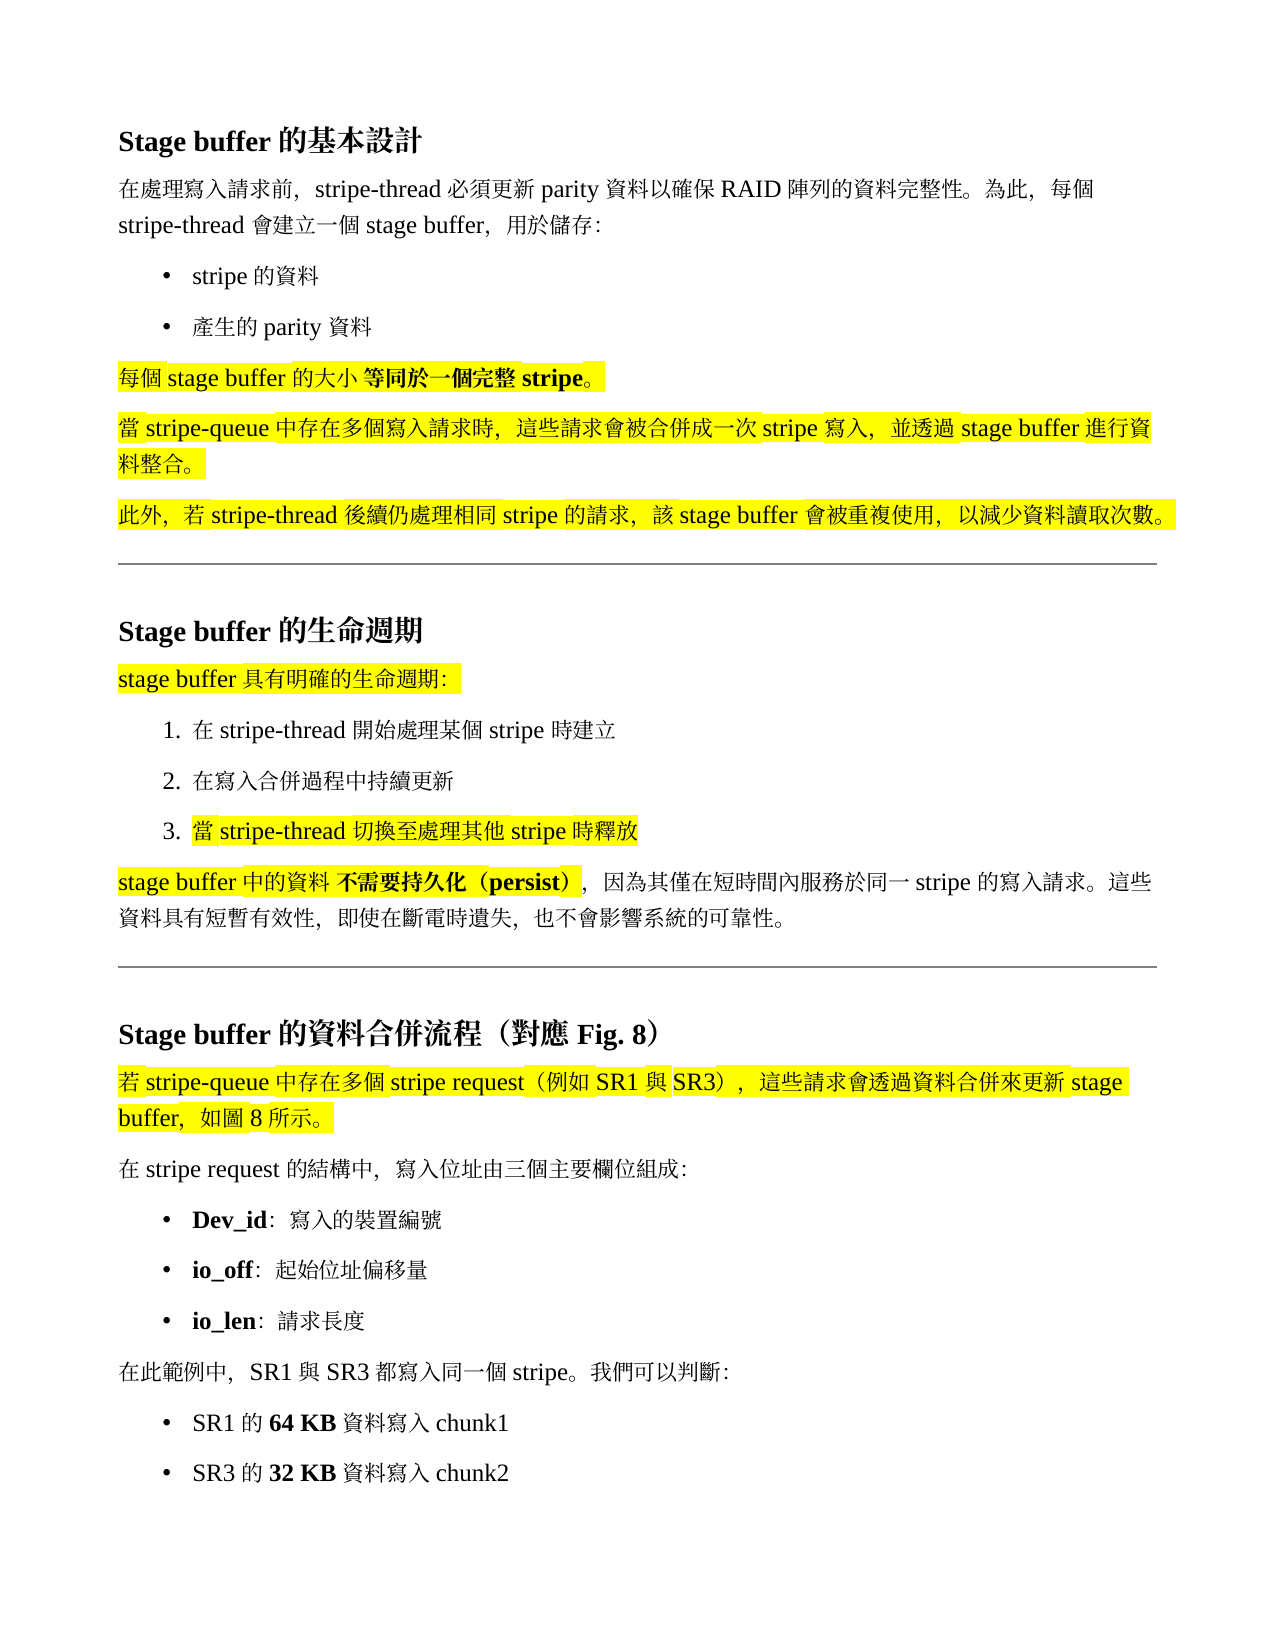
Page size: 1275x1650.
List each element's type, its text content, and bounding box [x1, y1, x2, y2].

text 當 stripe-queue 中存在多個寫入請求時，這些請求會被合併成一次 stripe 寫入，並透過 stage buffer 進行資料整合。 [118, 412, 1157, 479]
list 產生的 parity 資料 [162, 310, 1157, 342]
text 在此範例中，SR1 與 SR3 都寫入同一個 stripe。我們可以判斷： [118, 1355, 1157, 1387]
text 在處理寫入請求前，stripe-thread 必須更新 parity 資料以確保 RAID 陣列的資料完整性。為此，每個 stripe-thread 會建立一個 stage buffer，用於儲存： [118, 172, 1157, 240]
text 每個 stage buffer 的大小 等同於一個完整 stripe。 [118, 361, 1157, 392]
text 在 stripe request 的結構中，寫入位址由三個主要欄位組成： [118, 1152, 1157, 1184]
text stage buffer 中的資料 不需要持久化（persist），因為其僅在短時間內服務於同一 stripe 的寫入請求。這些資料具有短暫有效性，即使在斷電時遺失，也不會影響系統的可靠性。 [118, 865, 1157, 933]
text 此外，若 stripe-thread 後續仍處理相同 stripe 的請求，該 stage buffer 會被重複使用，以減少資料讀取次數。 [118, 498, 1157, 530]
text stage buffer 具有明確的生命週期： [118, 662, 1157, 694]
list SR1 的 64 KB 資料寫入 chunk1 [162, 1406, 1157, 1437]
list Dev_id：寫入的裝置編號 [162, 1203, 1157, 1234]
subtitle Stage buffer 的資料合併流程（對應 Fig. 8） [118, 1011, 1157, 1053]
list io_off：起始位址偏移量 [162, 1254, 1157, 1285]
list 在 stripe-thread 開始處理某個 stripe 時建立 [162, 713, 1157, 744]
list SR3 的 32 KB 資料寫入 chunk2 [162, 1457, 1157, 1488]
subtitle Stage buffer 的基本設計 [118, 118, 1157, 160]
subtitle Stage buffer 的生命週期 [118, 608, 1157, 650]
list io_len：請求長度 [162, 1304, 1157, 1336]
text 若 stripe-queue 中存在多個 stripe request（例如 SR1 與 SR3），這些請求會透過資料合併來更新 stage buffer，如圖 8 所示。 [118, 1065, 1157, 1133]
list stripe 的資料 [162, 259, 1157, 291]
list 當 stripe-thread 切換至處理其他 stripe 時釋放 [162, 814, 1157, 846]
list 在寫入合併過程中持續更新 [162, 764, 1157, 795]
